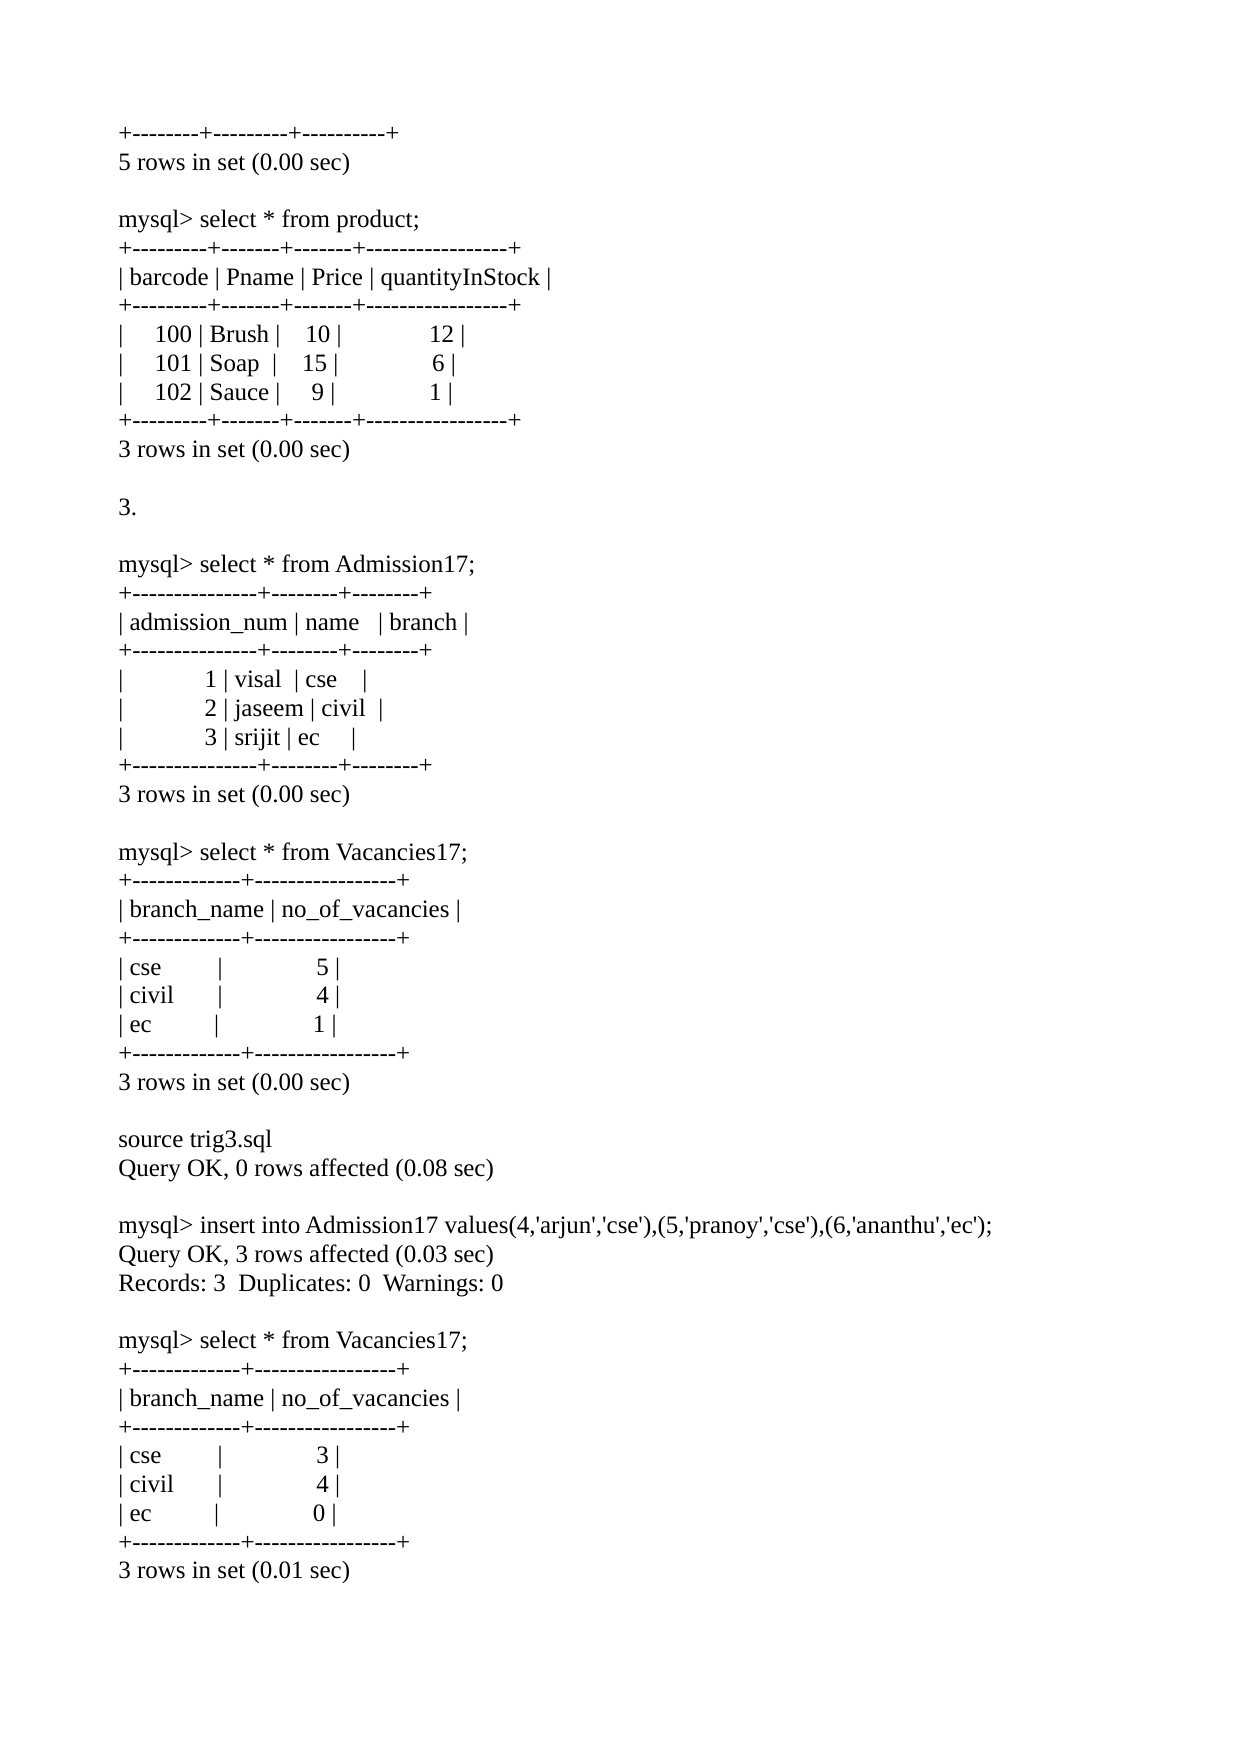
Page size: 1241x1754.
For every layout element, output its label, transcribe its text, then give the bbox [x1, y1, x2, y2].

text | admission_num | name | branch | [118, 607, 1122, 636]
text 3 rows in set (0.00 sec) [118, 1067, 1122, 1096]
text | barcode | Pname | Price | quantityInStock | [118, 262, 1122, 291]
text 3 rows in set (0.01 sec) [118, 1556, 1122, 1584]
text +-------------+-----------------+ [118, 1412, 1122, 1441]
text +-------------+-----------------+ [118, 1354, 1122, 1383]
text | 100 | Brush | 10 | 12 | [118, 319, 1122, 348]
text +---------------+--------+--------+ [118, 751, 1122, 779]
text | ec | 0 | [118, 1498, 1122, 1527]
text | branch_name | no_of_vacancies | [118, 1383, 1122, 1412]
text mysql> select * from Vacancies17; [118, 1326, 1122, 1354]
text 3. [118, 492, 1122, 521]
text mysql> select * from product; [118, 204, 1122, 233]
text +---------+-------+-------+-----------------+ [118, 291, 1122, 319]
text | 102 | Sauce | 9 | 1 | [118, 377, 1122, 406]
text | civil | 4 | [118, 1469, 1122, 1498]
text | ec | 1 | [118, 1009, 1122, 1038]
text | 2 | jaseem | civil | [118, 693, 1122, 722]
text Query OK, 0 rows affected (0.08 sec) [118, 1153, 1122, 1182]
text | 3 | srijit | ec | [118, 722, 1122, 751]
text | 1 | visal | cse | [118, 664, 1122, 693]
text | civil | 4 | [118, 981, 1122, 1009]
text +-------------+-----------------+ [118, 1038, 1122, 1067]
text | cse | 5 | [118, 952, 1122, 981]
text source trig3.sql [118, 1124, 1122, 1153]
text mysql> insert into Admission17 values(4,'arjun','cse'),(5,'pranoy','cse'),(6,'ananthu','ec'); [118, 1211, 1122, 1239]
text +---------------+--------+--------+ [118, 578, 1122, 607]
text | cse | 3 | [118, 1441, 1122, 1469]
text +--------+---------+----------+ [118, 118, 1122, 147]
text +---------+-------+-------+-----------------+ [118, 233, 1122, 262]
text | 101 | Soap | 15 | 6 | [118, 348, 1122, 377]
text +-------------+-----------------+ [118, 1527, 1122, 1556]
text 3 rows in set (0.00 sec) [118, 434, 1122, 463]
text 5 rows in set (0.00 sec) [118, 147, 1122, 176]
text Query OK, 3 rows affected (0.03 sec) [118, 1239, 1122, 1268]
text +-------------+-----------------+ [118, 866, 1122, 894]
text mysql> select * from Vacancies17; [118, 837, 1122, 866]
text +---------------+--------+--------+ [118, 636, 1122, 664]
text | branch_name | no_of_vacancies | [118, 894, 1122, 923]
text +-------------+-----------------+ [118, 923, 1122, 952]
text +---------+-------+-------+-----------------+ [118, 406, 1122, 434]
text Records: 3 Duplicates: 0 Warnings: 0 [118, 1268, 1122, 1297]
text mysql> select * from Admission17; [118, 549, 1122, 578]
text 3 rows in set (0.00 sec) [118, 779, 1122, 808]
